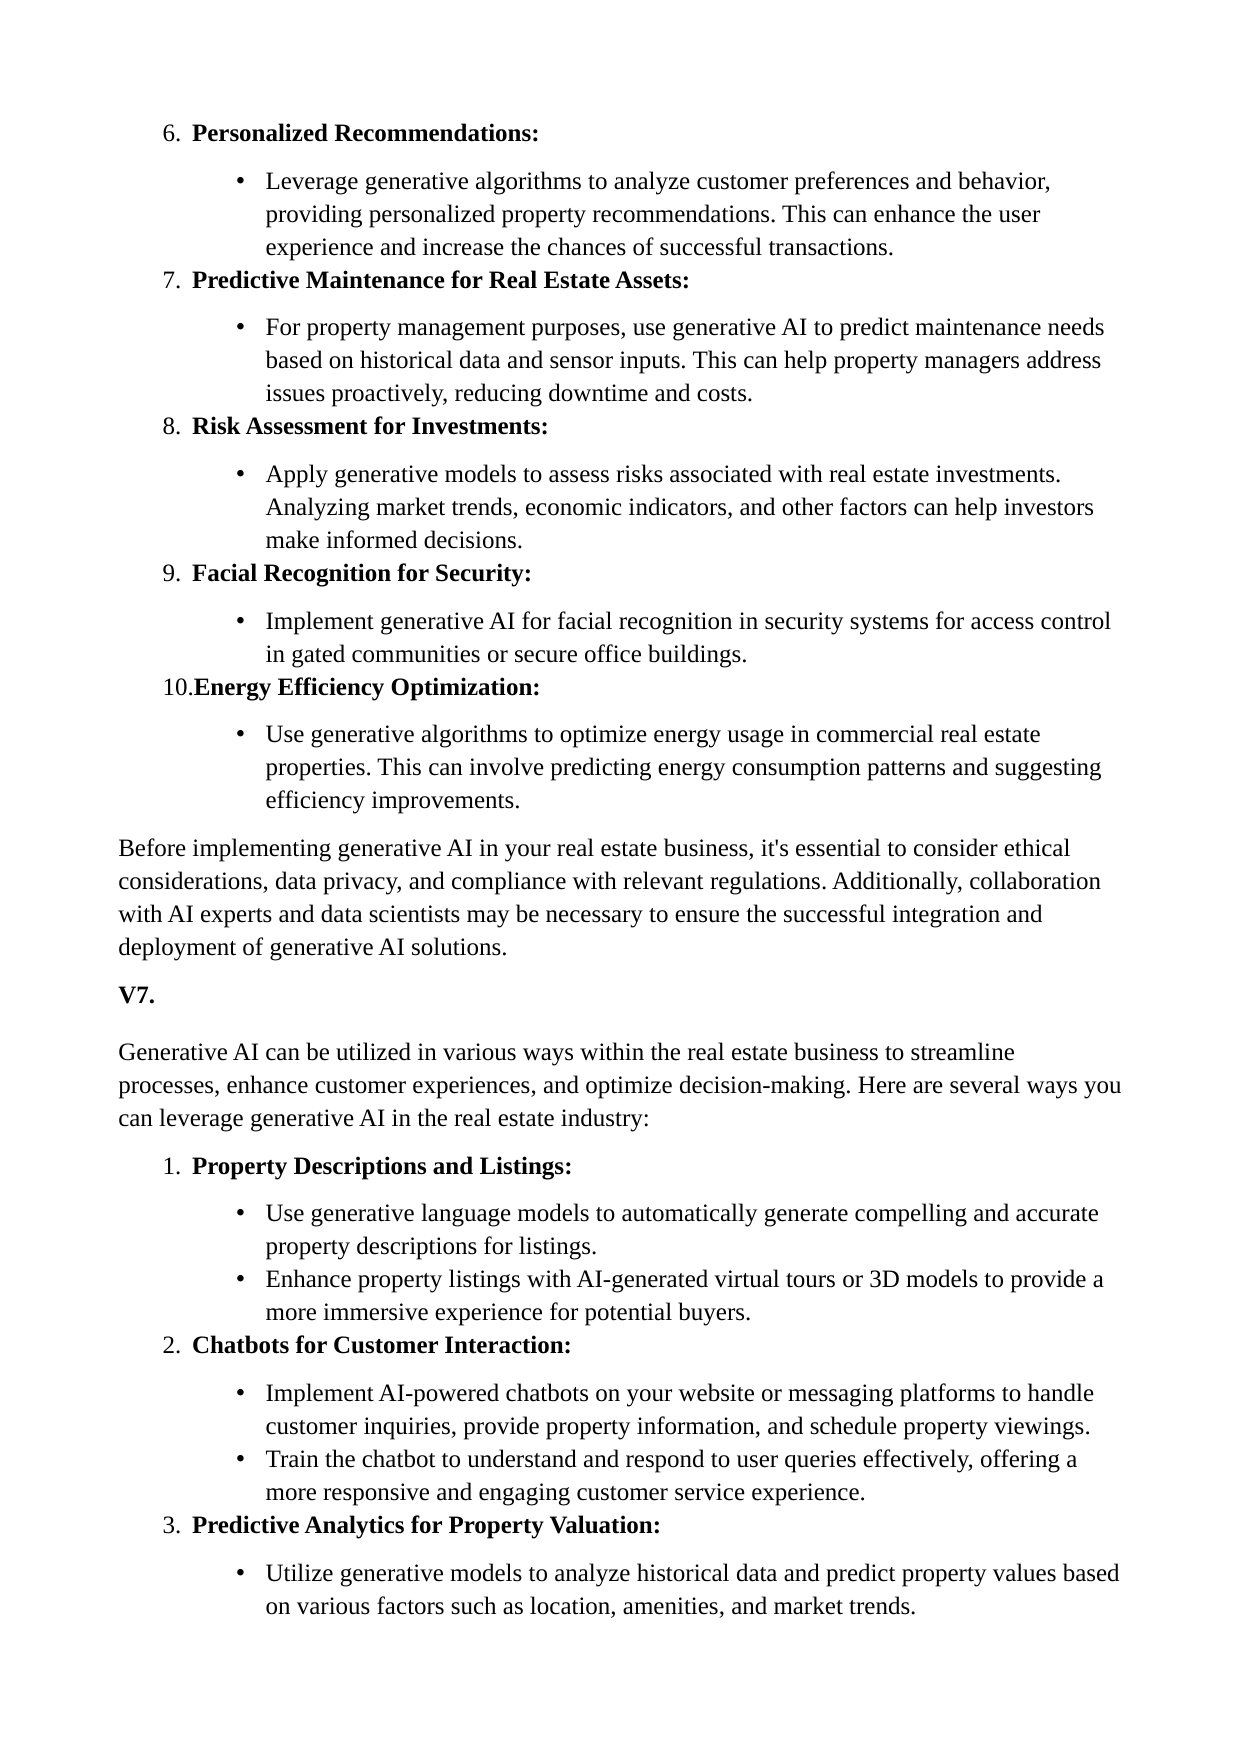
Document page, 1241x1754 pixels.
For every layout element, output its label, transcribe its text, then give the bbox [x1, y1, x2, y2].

list Utilize generative models to analyze historical data and predict property values based on various factors such as location, amenities, and market trends. [236, 1558, 1122, 1619]
list Predictive Maintenance for Real Estate Assets: [162, 265, 1122, 293]
list Leverage generative algorithms to analyze customer preferences and behavior, providing personalized property recommendations. This can enhance the user experience and increase the chances of successful transactions. [236, 166, 1122, 261]
list Enhance property listings with AI-generated virtual tours or 3D models to provide a more immersive experience for potential buyers. [236, 1264, 1122, 1326]
text V7. [118, 980, 1122, 1008]
list Implement AI-powered chatbots on your website or messaging platforms to handle customer inquiries, provide property information, and schedule property viewings. [236, 1378, 1122, 1440]
text Generative AI can be utilized in various ways within the real estate business to streamline processes, enhance customer experiences, and optimize decision-making. Here are several ways you can leverage generative AI in the real estate industry: [118, 1037, 1122, 1132]
list Implement generative AI for facial recognition in security systems for access control in gated communities or secure office buildings. [236, 606, 1122, 667]
list For property management purposes, use generative AI to predict maintenance needs based on historical data and sensor inputs. This can help property managers address issues proactively, reducing downtime and costs. [236, 312, 1122, 407]
list Use generative algorithms to optimize energy usage in commercial real estate properties. This can involve predicting energy consumption patterns and suggesting efficiency improvements. [236, 719, 1122, 814]
list Apply generative models to assess risks associated with real estate investments. Analyzing market trends, economic indicators, and other factors can help investors make informed decisions. [236, 459, 1122, 554]
list Energy Efficiency Optimization: [162, 672, 1122, 701]
list Risk Assessment for Investments: [162, 411, 1122, 440]
list Property Descriptions and Listings: [162, 1151, 1122, 1179]
list Predictive Analytics for Property Valuation: [162, 1510, 1122, 1539]
list Use generative language models to automatically generate compelling and accurate property descriptions for listings. [236, 1198, 1122, 1260]
list Train the chatbot to understand and respond to user queries effectively, offering a more responsive and engaging customer service experience. [236, 1444, 1122, 1506]
list Facial Recognition for Security: [162, 558, 1122, 587]
text Before implementing generative AI in your real estate business, it's essential to consider ethical considerations, data privacy, and compliance with relevant regulations. Additionally, collaboration with AI experts and data scientists may be necessary to ensure the successful integration and deployment of generative AI solutions. [118, 833, 1122, 961]
list Chatbots for Customer Interaction: [162, 1331, 1122, 1359]
list Personalized Recommendations: [162, 118, 1122, 147]
